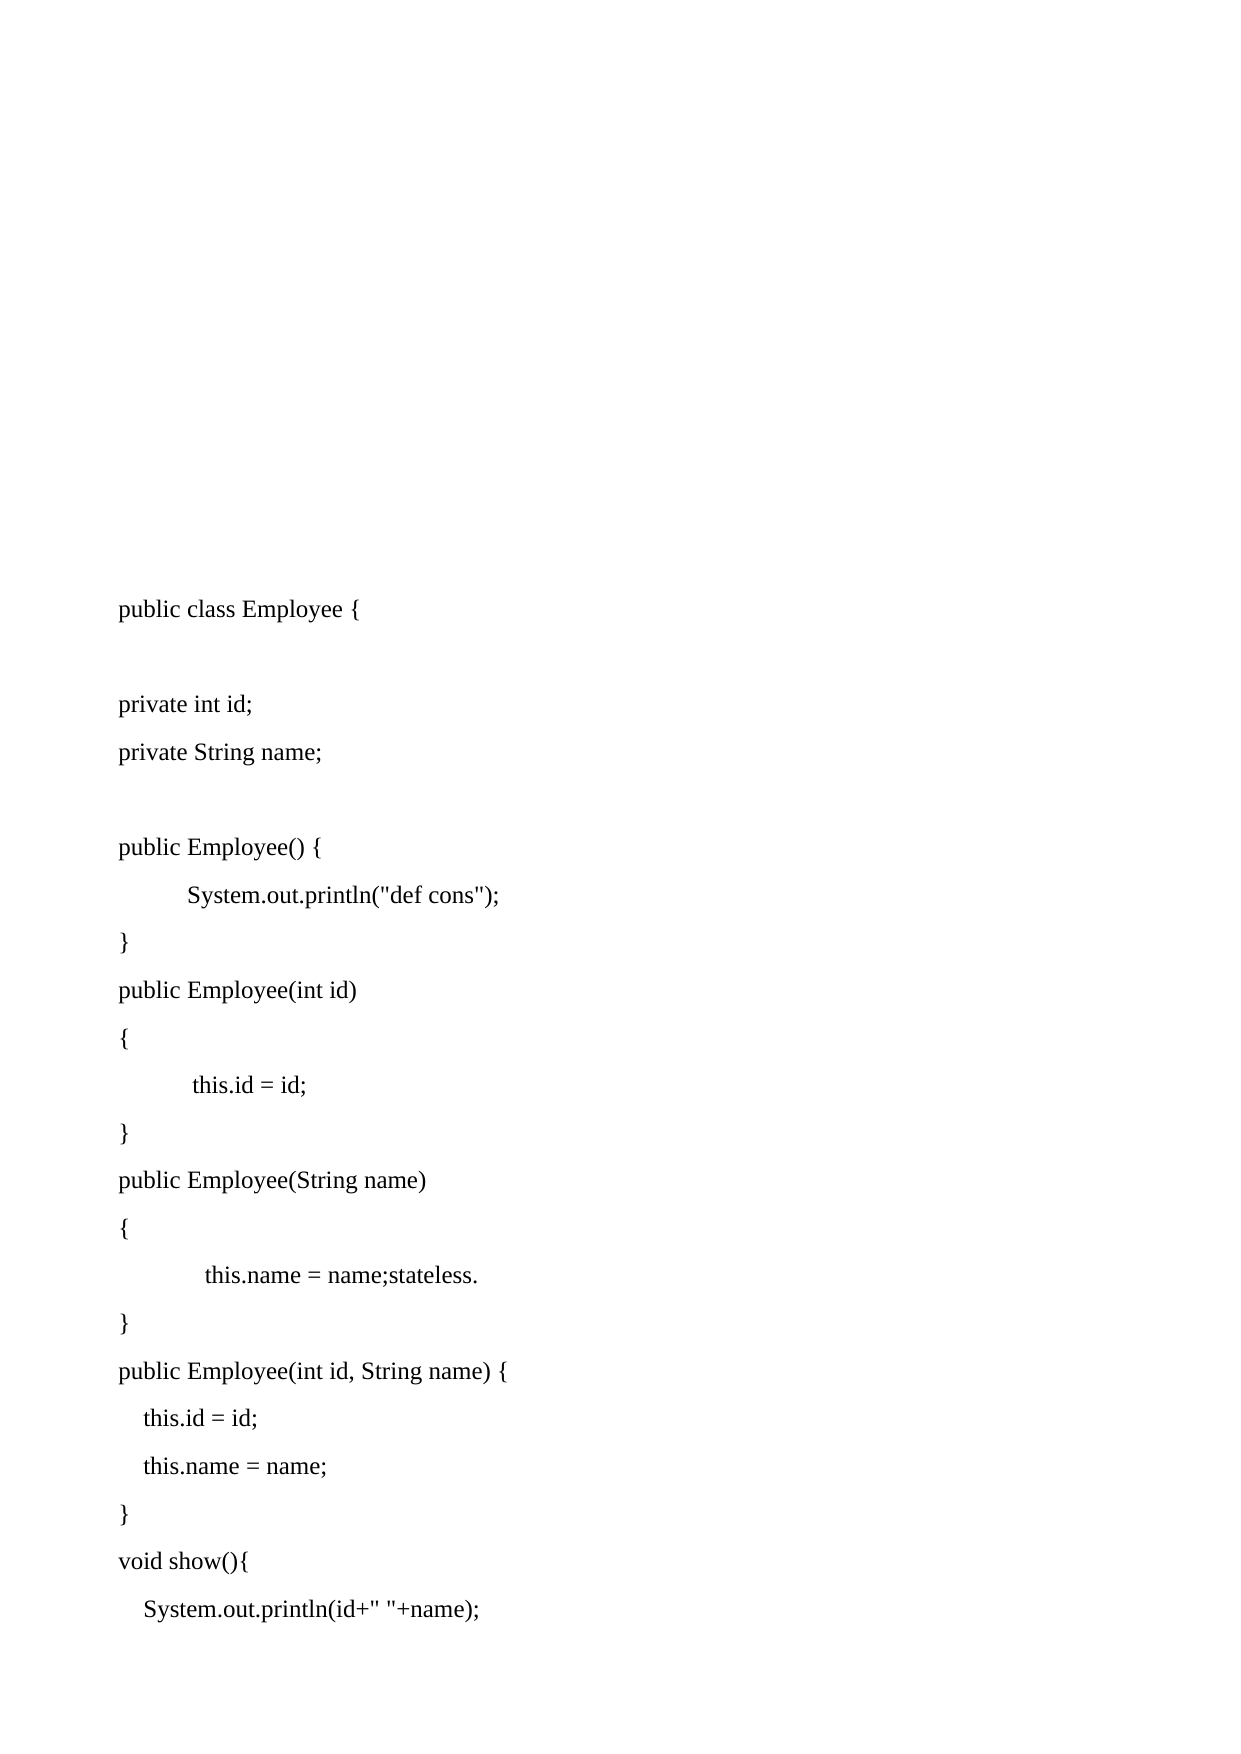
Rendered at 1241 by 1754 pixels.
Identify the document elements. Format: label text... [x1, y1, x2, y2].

text } [118, 1499, 1122, 1527]
text System.out.println(id+" "+name); [118, 1594, 1122, 1623]
text this.id = id; [118, 1070, 1122, 1099]
text System.out.println("def cons"); [118, 880, 1122, 908]
text private int id; [118, 689, 1122, 718]
text void show(){ [118, 1546, 1122, 1575]
text { [118, 1213, 1122, 1242]
text } [118, 1118, 1122, 1147]
text { [118, 1023, 1122, 1051]
text public Employee(int id, String name) { [118, 1356, 1122, 1384]
text public Employee(int id) [118, 975, 1122, 1004]
text this.id = id; [118, 1403, 1122, 1432]
text } [118, 1308, 1122, 1337]
text this.name = name;stateless. [118, 1261, 1122, 1289]
text } [118, 927, 1122, 956]
text public class Employee { [118, 594, 1122, 623]
text private String name; [118, 737, 1122, 766]
text this.name = name; [118, 1451, 1122, 1480]
text public Employee(String name) [118, 1165, 1122, 1194]
text public Employee() { [118, 832, 1122, 861]
